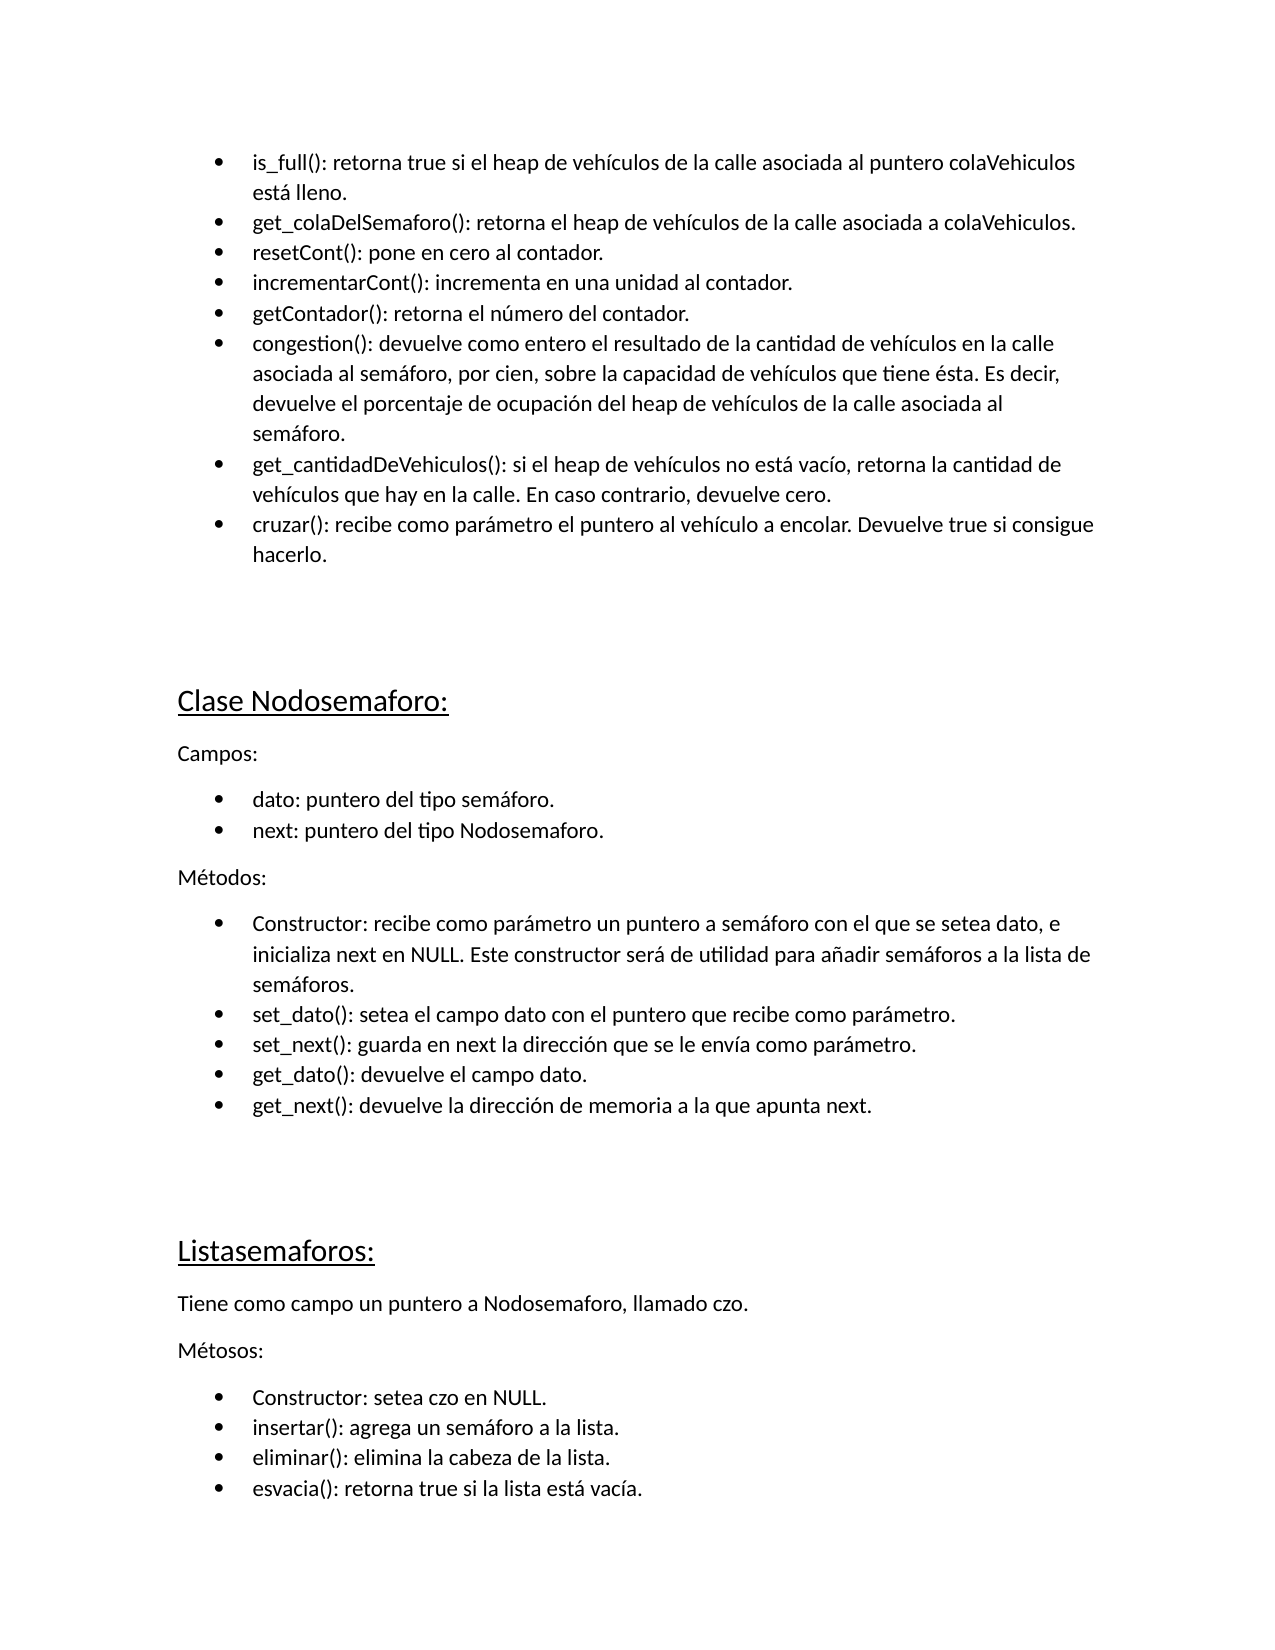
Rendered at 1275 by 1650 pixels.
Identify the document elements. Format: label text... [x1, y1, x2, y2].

list is_full(): retorna true si el heap de vehículos de la calle asociada al puntero colaVehiculos está lleno. [215, 148, 1098, 206]
text Clase Nodosemaforo: [177, 681, 1098, 719]
list congestion(): devuelve como entero el resultado de la cantidad de vehículos en la calle asociada al semáforo, por cien, sobre la capacidad de vehículos que tiene ésta. Es decir, devuelve el porcentaje de ocupación del heap de vehículos de la calle asociada al semáforo. [215, 329, 1098, 447]
text Tiene como campo un puntero a Nodosemaforo, llamado czo. [177, 1289, 1098, 1317]
list dato: puntero del tipo semáforo. [215, 786, 1098, 814]
list get_colaDelSemaforo(): retorna el heap de vehículos de la calle asociada a colaVehiculos. [215, 208, 1098, 236]
list incrementarCont(): incrementa en una unidad al contador. [215, 268, 1098, 296]
list resetCont(): pone en cero al contador. [215, 238, 1098, 266]
list cruzar(): recibe como parámetro el puntero al vehículo a encolar. Devuelve true si consigue hacerlo. [215, 510, 1098, 568]
list esvacia(): retorna true si la lista está vacía. [215, 1474, 1098, 1502]
list Constructor: recibe como parámetro un puntero a semáforo con el que se setea dato, e inicializa next en NULL. Este constructor será de utilidad para añadir semáforos a la lista de semáforos. [215, 909, 1098, 998]
list eliminar(): elimina la cabeza de la lista. [215, 1443, 1098, 1471]
list set_next(): guarda en next la dirección que se le envía como parámetro. [215, 1030, 1098, 1058]
text Campos: [177, 739, 1098, 767]
text Métodos: [177, 863, 1098, 891]
list getContador(): retorna el número del contador. [215, 299, 1098, 327]
text Listasemaforos: [177, 1231, 1098, 1269]
list get_dato(): devuelve el campo dato. [215, 1061, 1098, 1089]
list Constructor: setea czo en NULL. [215, 1383, 1098, 1411]
list insertar(): agrega un semáforo a la lista. [215, 1413, 1098, 1441]
list get_next(): devuelve la dirección de memoria a la que apunta next. [215, 1091, 1098, 1119]
list get_cantidadDeVehiculos(): si el heap de vehículos no está vacío, retorna la cantidad de vehículos que hay en la calle. En caso contrario, devuelve cero. [215, 450, 1098, 508]
list set_dato(): setea el campo dato con el puntero que recibe como parámetro. [215, 1000, 1098, 1028]
text Métosos: [177, 1336, 1098, 1364]
list next: puntero del tipo Nodosemaforo. [215, 816, 1098, 844]
